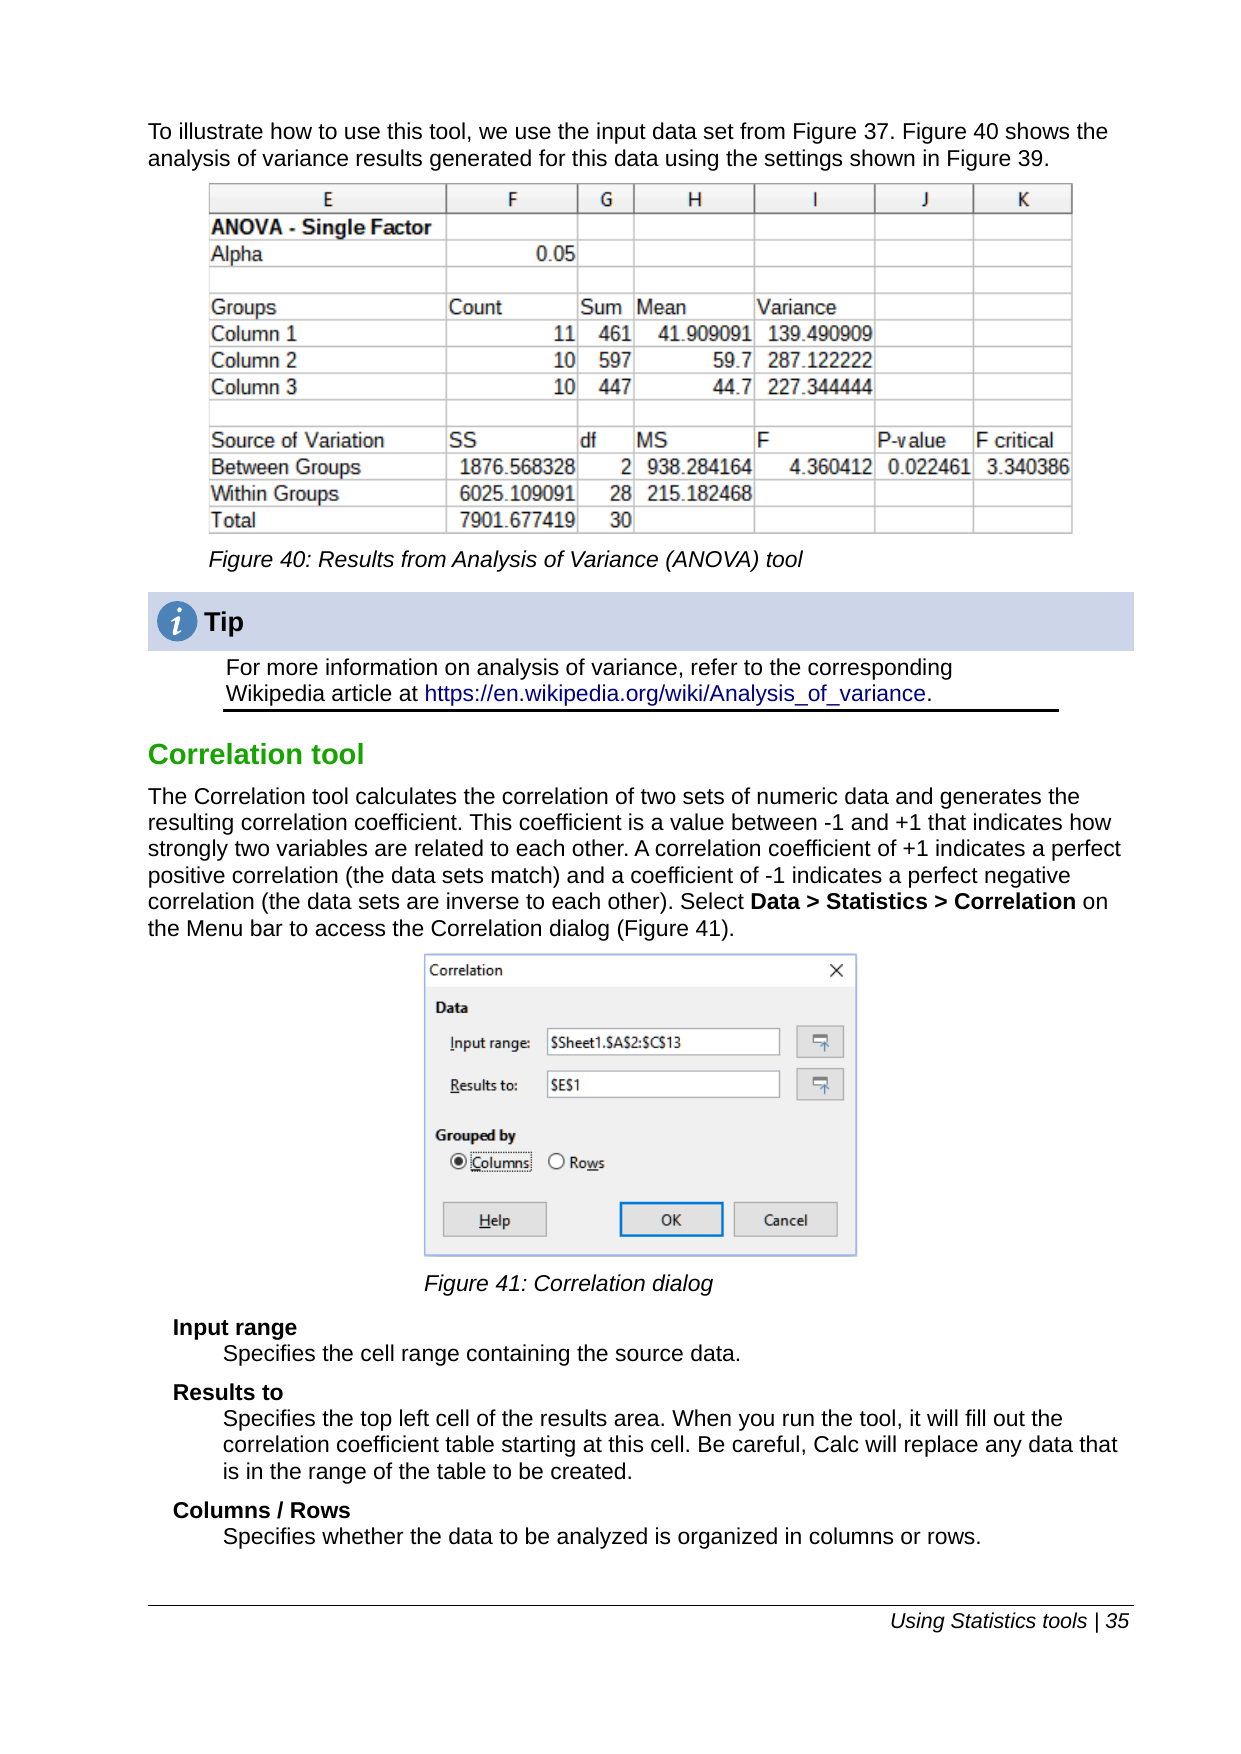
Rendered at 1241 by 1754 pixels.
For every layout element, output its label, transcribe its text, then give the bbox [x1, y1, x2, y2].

subtitle Tip [148, 592, 1134, 651]
subtitle Correlation tool [148, 737, 1134, 770]
picture [208, 183, 1073, 534]
text To illustrate how to use this tool, we use the input data set from Figure 37. Figure 40 shows the analysis of variance results generated for this data using the settings shown in Figure 39. [148, 118, 1134, 171]
text Specifies whether the data to be analyzed is organized in columns or rows. [223, 1523, 1134, 1549]
text Specifies the cell range containing the source data. [223, 1340, 1134, 1366]
picture [423, 953, 858, 1257]
text The Correlation tool calculates the correlation of two sets of numeric data and generates the resulting correlation coefficient. This coefficient is a value between -1 and +1 that indicates how strongly two variables are related to each other. A correlation coefficient of +1 indicates a perfect positive correlation (the data sets match) and a coefficient of -1 indicates a perfect negative correlation (the data sets are inverse to each other). Select Data > Statistics > Correlation on the Menu bar to access the Correlation dialog (Figure 41). [148, 783, 1134, 941]
text Input range [173, 1313, 1134, 1340]
text For more information on analysis of variance, refer to the corresponding Wikipedia article at https://en.wikipedia.org/wiki/Analysis_of_variance. [223, 651, 1059, 709]
text Figure 41: Correlation dialog [424, 1269, 858, 1296]
text Specifies the top left cell of the results area. When you run the tool, it will fill out the correlation coefficient table starting at this cell. Be careful, Calc will replace any data that is in the range of the table to be created. [223, 1405, 1134, 1484]
text Figure 40: Results from Analysis of Variance (ANOVA) tool [208, 546, 1073, 572]
text Results to [173, 1379, 1134, 1405]
text Columns / Rows [173, 1497, 1134, 1523]
